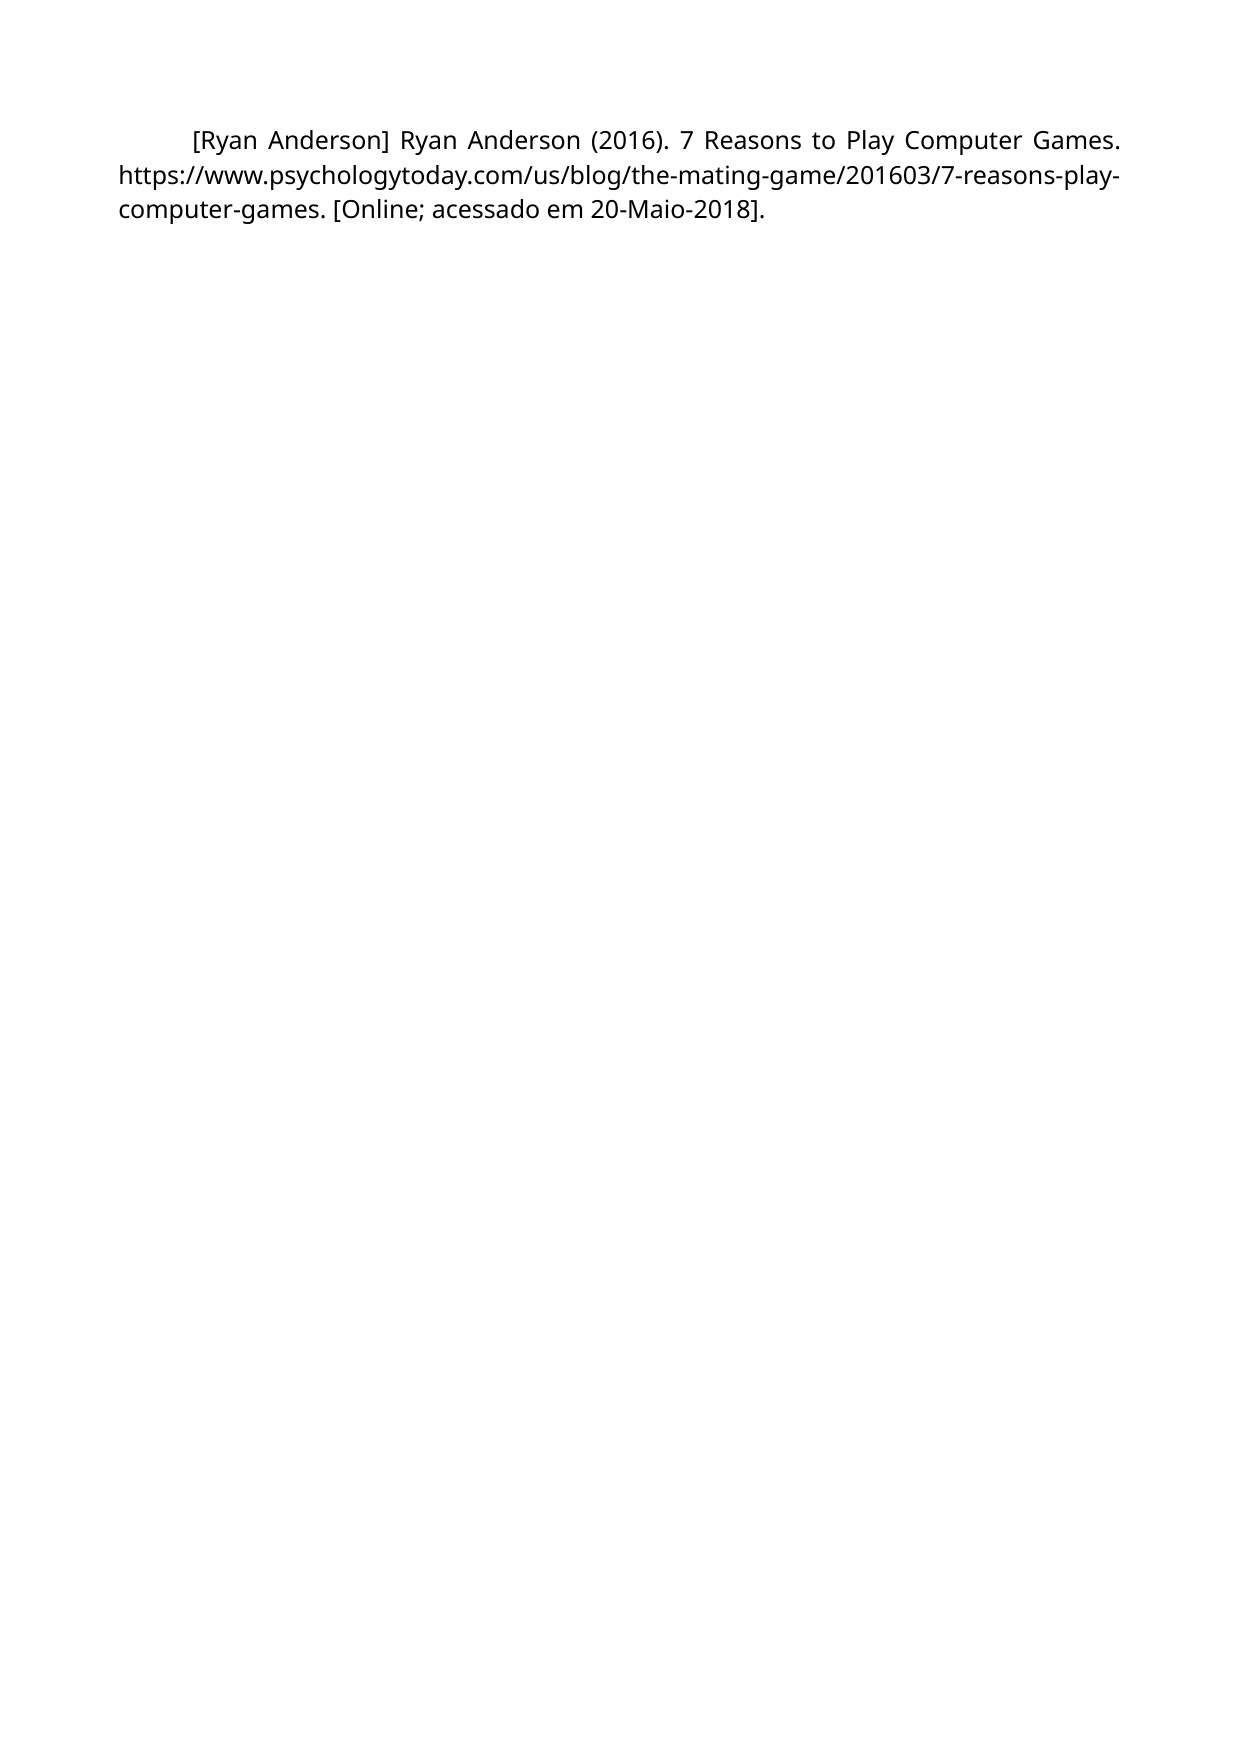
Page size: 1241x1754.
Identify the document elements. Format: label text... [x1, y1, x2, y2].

text [Ryan Anderson] Ryan Anderson (2016). 7 Reasons to Play Computer Games. https://www.psychologytoday.com/us/blog/the-mating-game/201603/7-reasons-play-computer-games. [Online; acessado em 20-Maio-2018]. [118, 118, 1122, 226]
